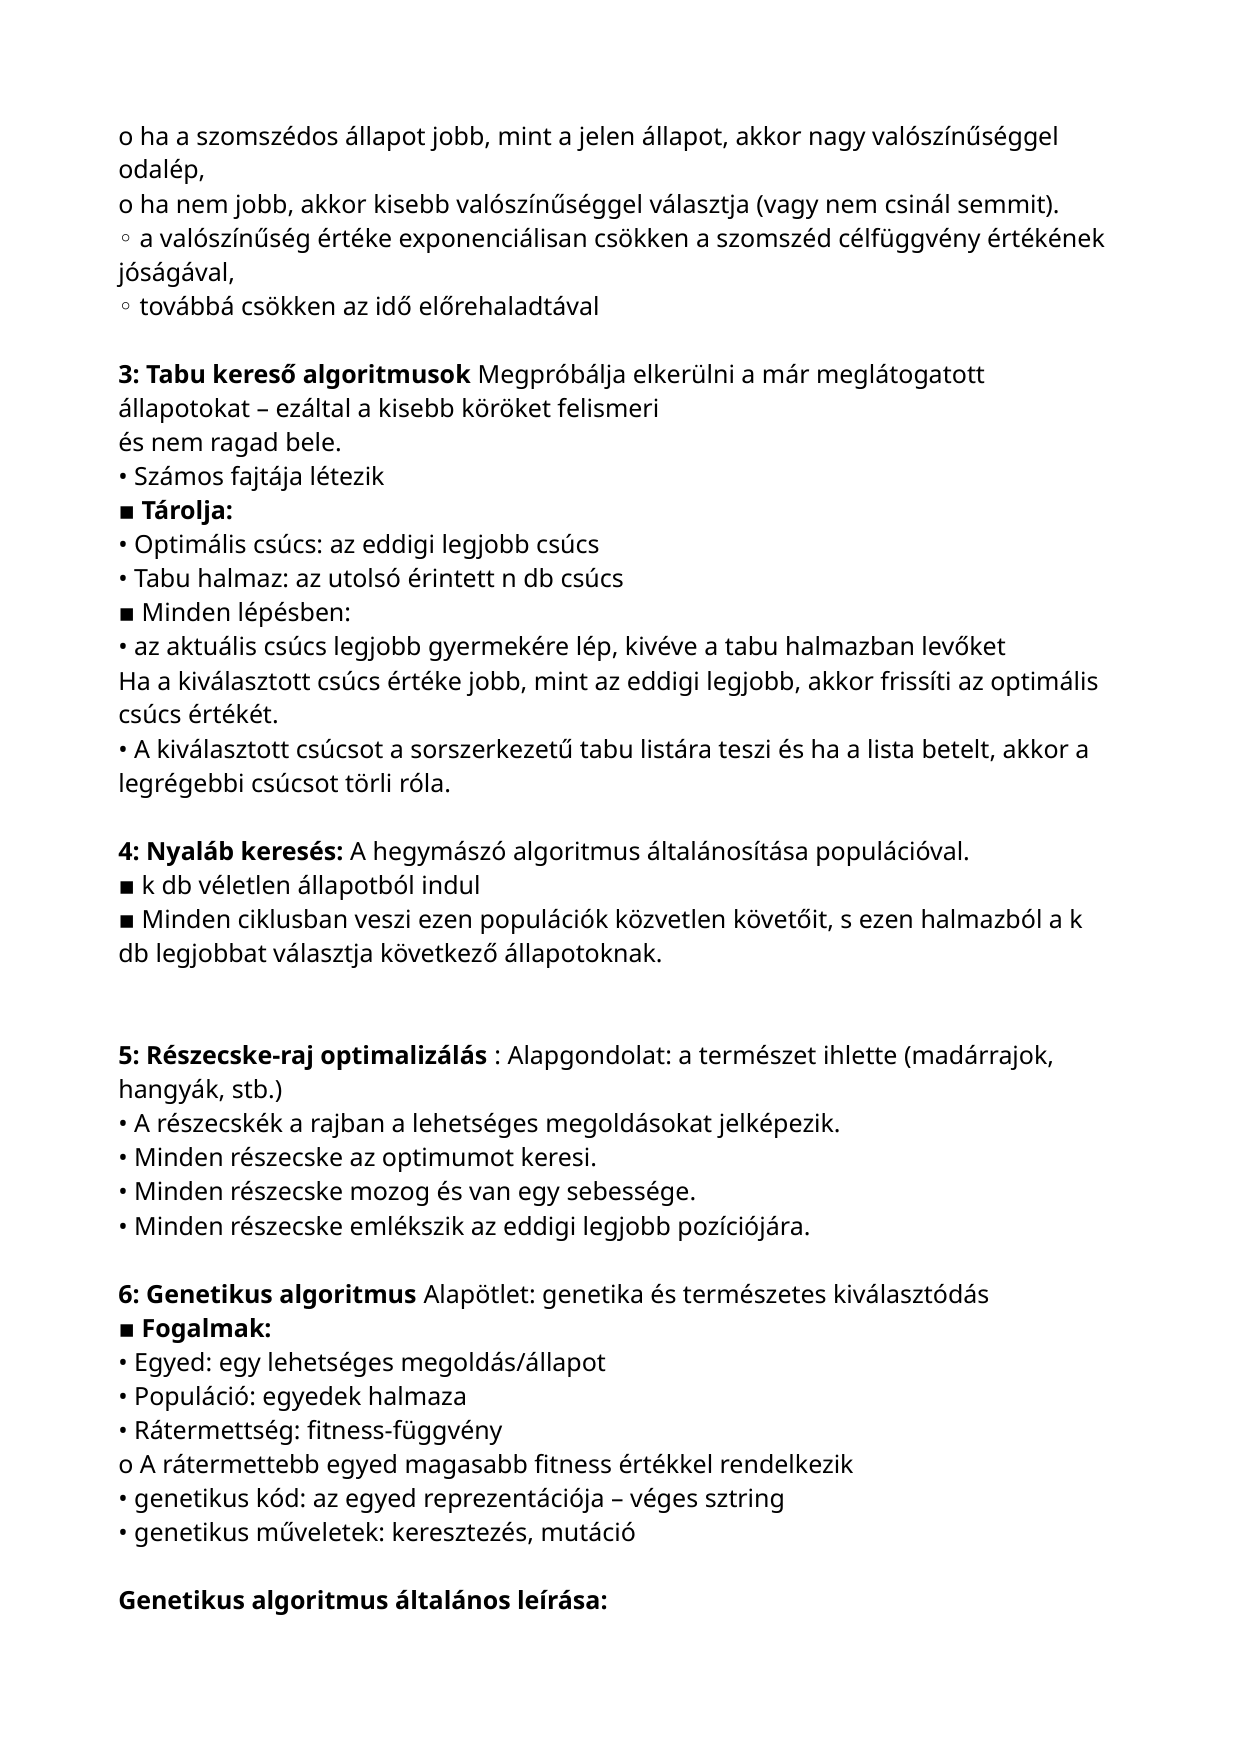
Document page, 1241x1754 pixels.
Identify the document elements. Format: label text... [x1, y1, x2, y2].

text • Rátermettség: fitness-függvény [118, 1412, 1122, 1447]
text o A rátermettebb egyed magasabb fitness értékkel rendelkezik [118, 1447, 1122, 1481]
text • Optimális csúcs: az eddigi legjobb csúcs [118, 527, 1122, 561]
text • Egyed: egy lehetséges megoldás/állapot [118, 1344, 1122, 1378]
text • genetikus műveletek: keresztezés, mutáció [118, 1515, 1122, 1549]
text • Tabu halmaz: az utolsó érintett n db csúcs [118, 561, 1122, 595]
text 5: Részecske-raj optimalizálás : Alapgondolat: a természet ihlette (madárrajok, hangyák, stb.) [118, 1038, 1122, 1106]
text • genetikus kód: az egyed reprezentációja – véges sztring [118, 1481, 1122, 1515]
text ◦ továbbá csökken az idő előrehaladtával [118, 288, 1122, 322]
text • A kiválasztott csúcsot a sorszerkezetű tabu listára teszi és ha a lista betelt, akkor a legrégebbi csúcsot törli róla. [118, 731, 1122, 799]
text 4: Nyaláb keresés: A hegymászó algoritmus általánosítása populációval. [118, 833, 1122, 867]
text jóságával, [118, 254, 1122, 288]
text o ha nem jobb, akkor kisebb valószínűséggel választja (vagy nem csinál semmit). [118, 186, 1122, 220]
text • Számos fajtája létezik [118, 459, 1122, 493]
text • Populáció: egyedek halmaza [118, 1378, 1122, 1412]
text • A részecskék a rajban a lehetséges megoldásokat jelképezik. [118, 1106, 1122, 1140]
text db legjobbat választja következő állapotoknak. [118, 936, 1122, 970]
text ◦ a valószínűség értéke exponenciálisan csökken a szomszéd célfüggvény értékének [118, 220, 1122, 254]
text • Minden részecske az optimumot keresi. [118, 1140, 1122, 1174]
text ▪ Minden ciklusban veszi ezen populációk közvetlen követőit, s ezen halmazból a k [118, 902, 1122, 936]
text 3: Tabu kereső algoritmusok Megpróbálja elkerülni a már meglátogatott állapotokat – ezáltal a kisebb köröket felismeri [118, 357, 1122, 425]
text ▪ Tárolja: [118, 493, 1122, 527]
text o ha a szomszédos állapot jobb, mint a jelen állapot, akkor nagy valószínűséggel odalép, [118, 118, 1122, 186]
text • Minden részecske emlékszik az eddigi legjobb pozíciójára. [118, 1208, 1122, 1242]
text • az aktuális csúcs legjobb gyermekére lép, kivéve a tabu halmazban levőket [118, 629, 1122, 663]
text • Minden részecske mozog és van egy sebessége. [118, 1174, 1122, 1208]
text ▪ k db véletlen állapotból indul [118, 867, 1122, 902]
text Genetikus algoritmus általános leírása: [118, 1583, 1122, 1617]
text és nem ragad bele. [118, 425, 1122, 459]
text ▪ Minden lépésben: [118, 595, 1122, 629]
text Ha a kiválasztott csúcs értéke jobb, mint az eddigi legjobb, akkor frissíti az optimális csúcs értékét. [118, 663, 1122, 731]
text 6: Genetikus algoritmus Alapötlet: genetika és természetes kiválasztódás [118, 1276, 1122, 1310]
text ▪ Fogalmak: [118, 1310, 1122, 1344]
